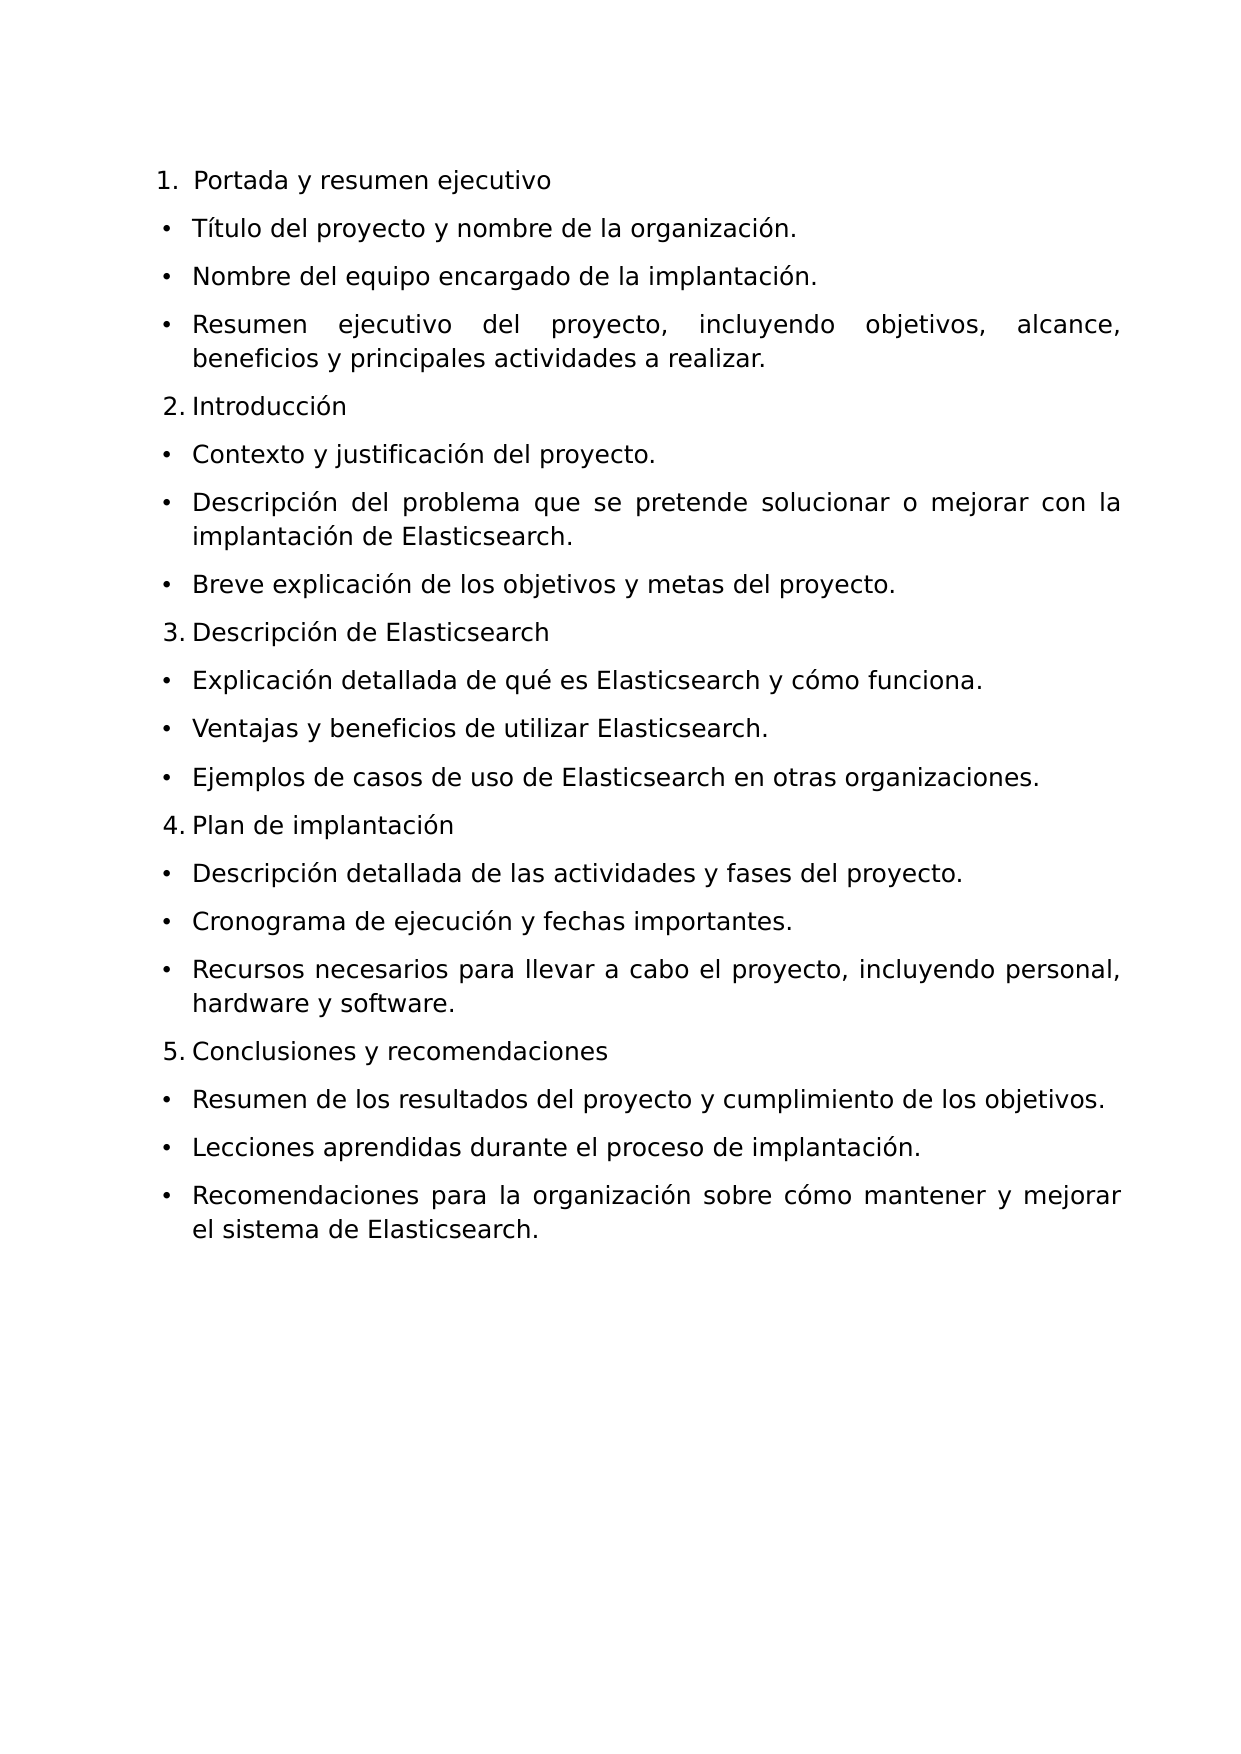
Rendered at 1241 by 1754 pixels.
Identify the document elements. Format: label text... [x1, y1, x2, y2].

list Breve explicación de los objetivos y metas del proyecto. [162, 570, 1122, 599]
list Plan de implantación [162, 811, 1122, 840]
list Conclusiones y recomendaciones [162, 1037, 1122, 1066]
list Contexto y justificación del proyecto. [162, 440, 1122, 469]
list Recomendaciones para la organización sobre cómo mantener y mejorar el sistema de Elasticsearch. [162, 1181, 1122, 1244]
list Portada y resumen ejecutivo [156, 166, 1122, 195]
list Resumen ejecutivo del proyecto, incluyendo objetivos, alcance, beneficios y principales actividades a realizar. [162, 311, 1122, 373]
list Resumen de los resultados del proyecto y cumplimiento de los objetivos. [162, 1085, 1122, 1114]
list Ejemplos de casos de uso de Elasticsearch en otras organizaciones. [162, 763, 1122, 792]
list Explicación detallada de qué es Elasticsearch y cómo funciona. [162, 666, 1122, 696]
list Recursos necesarios para llevar a cabo el proyecto, incluyendo personal, hardware y software. [162, 955, 1122, 1018]
list Descripción detallada de las actividades y fases del proyecto. [162, 859, 1122, 888]
list Cronograma de ejecución y fechas importantes. [162, 907, 1122, 936]
list Descripción del problema que se pretende solucionar o mejorar con la implantación de Elasticsearch. [162, 488, 1122, 551]
list Descripción de Elasticsearch [162, 618, 1122, 647]
list Introducción [162, 392, 1122, 421]
list Ventajas y beneficios de utilizar Elasticsearch. [162, 714, 1122, 744]
list Lecciones aprendidas durante el proceso de implantación. [162, 1133, 1122, 1162]
list Título del proyecto y nombre de la organización. [162, 214, 1122, 243]
list Nombre del equipo encargado de la implantación. [162, 262, 1122, 292]
